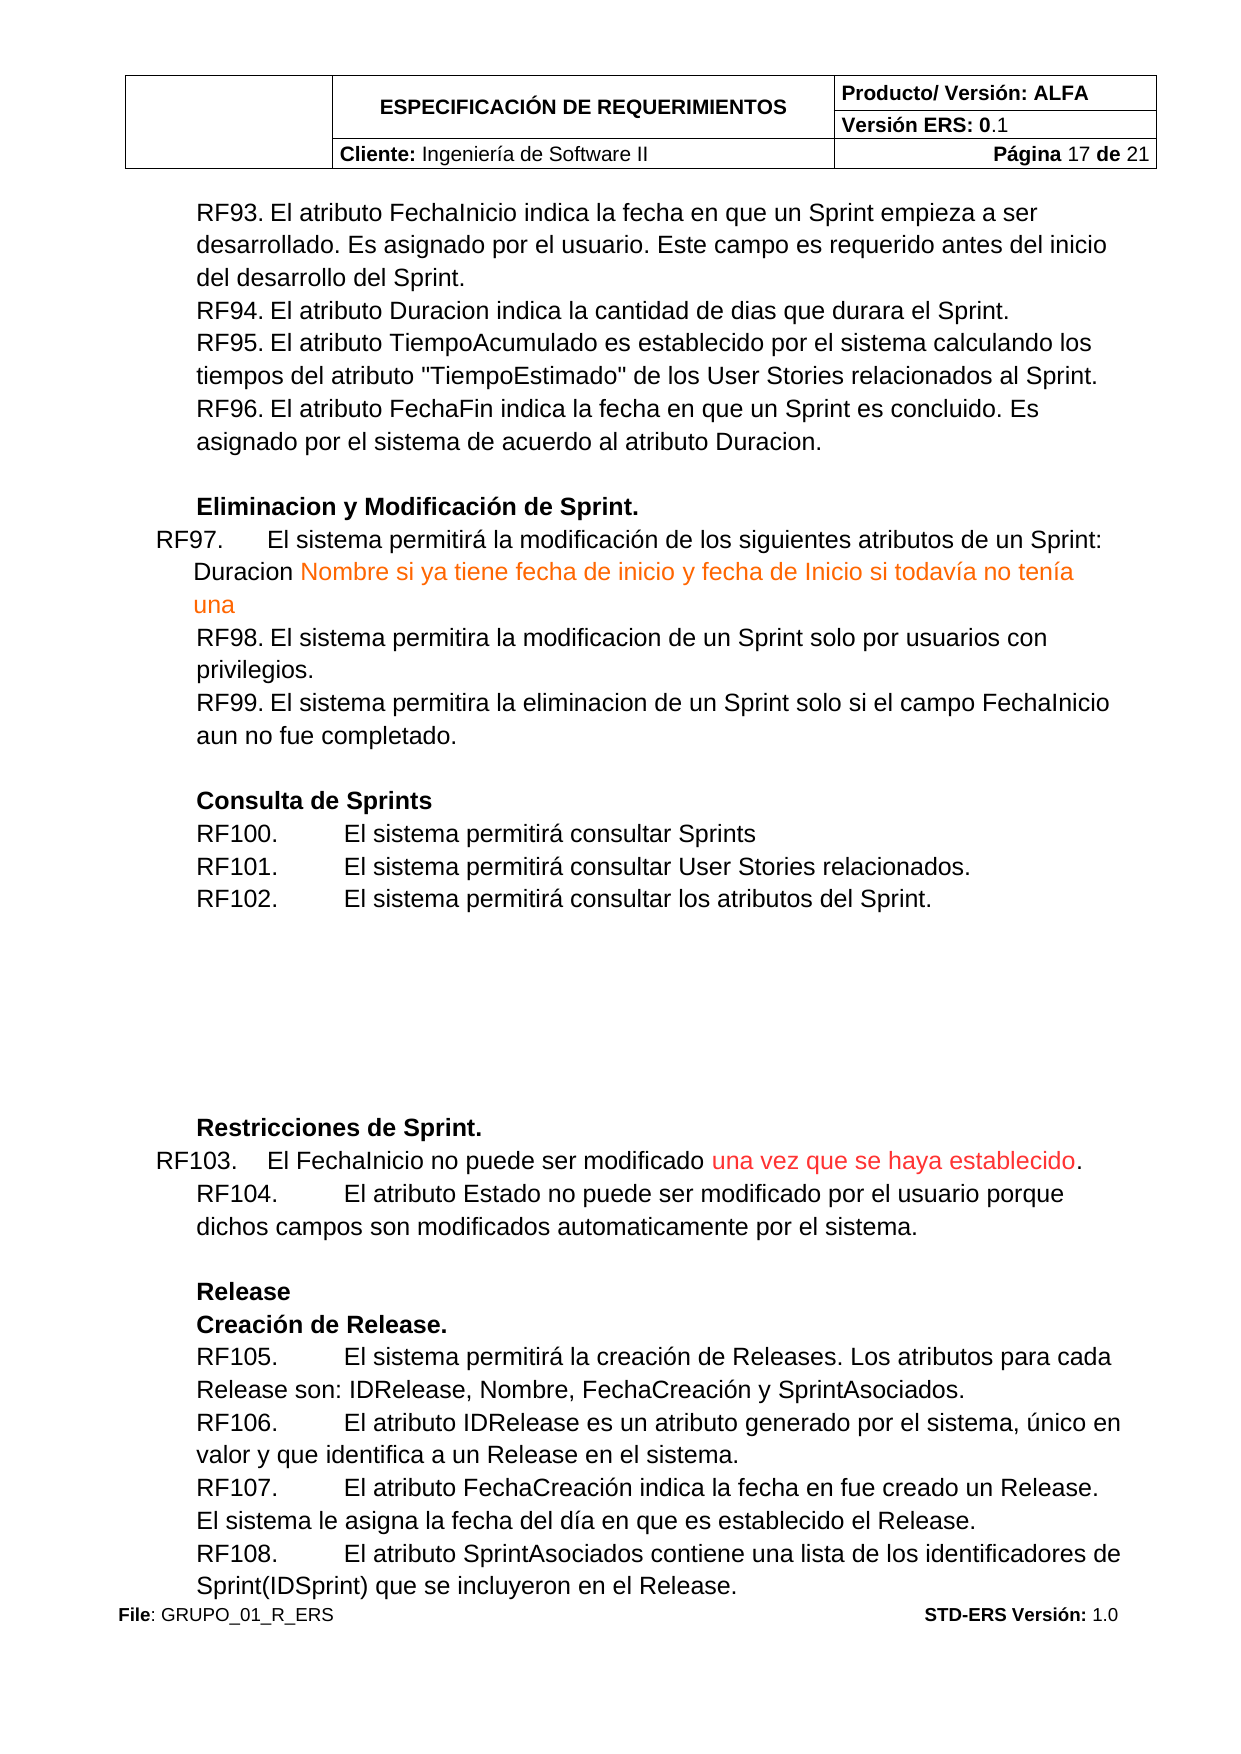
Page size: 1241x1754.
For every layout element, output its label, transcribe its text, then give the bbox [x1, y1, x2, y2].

list Creación de Release. [196, 1310, 1122, 1338]
list El atributo FechaInicio indica la fecha en que un Sprint empieza a ser desarrollado. Es asignado por el usuario. Este campo es requerido antes del inicio del desarrollo del Sprint. [196, 198, 1122, 292]
list El atributo Estado no puede ser modificado por el usuario porque dichos campos son modificados automaticamente por el sistema. [196, 1179, 1122, 1240]
list El sistema permitirá consultar los atributos del Sprint. [196, 884, 1122, 913]
list Restricciones de Sprint. [196, 1113, 1122, 1142]
list El atributo TiempoAcumulado es establecido por el sistema calculando los tiempos del atributo "TiempoEstimado" de los User Stories relacionados al Sprint. [196, 328, 1122, 390]
list Consulta de Sprints [196, 786, 1122, 815]
list El sistema permitirá consultar Sprints [196, 819, 1122, 848]
list Eliminacion y Modificación de Sprint. [196, 492, 1122, 521]
list El atributo Duracion indica la cantidad de dias que durara el Sprint. [196, 296, 1122, 324]
list El FechaInicio no puede ser modificado una vez que se haya establecido. [156, 1146, 1122, 1175]
list El sistema permitirá la creación de Releases. Los atributos para cada Release son: IDRelease, Nombre, FechaCreación y SprintAsociados. [196, 1342, 1122, 1404]
list El atributo IDRelease es un atributo generado por el sistema, único en valor y que identifica a un Release en el sistema. [196, 1408, 1122, 1469]
list El atributo FechaCreación indica la fecha en fue creado un Release. El sistema le asigna la fecha del día en que es establecido el Release. [196, 1473, 1122, 1535]
list Release [196, 1277, 1122, 1306]
list El sistema permitira la modificacion de un Sprint solo por usuarios con privilegios. [196, 623, 1122, 684]
list El sistema permitirá consultar User Stories relacionados. [196, 852, 1122, 881]
list El sistema permitirá la modificación de los siguientes atributos de un Sprint: Duracion Nombre si ya tiene fecha de inicio y fecha de Inicio si todavía no tenía una [156, 525, 1122, 619]
list El atributo FechaFin indica la fecha en que un Sprint es concluido. Es asignado por el sistema de acuerdo al atributo Duracion. [196, 394, 1122, 455]
list El atributo SprintAsociados contiene una lista de los identificadores de Sprint(IDSprint) que se incluyeron en el Release. [196, 1539, 1122, 1600]
list El sistema permitira la eliminacion de un Sprint solo si el campo FechaInicio aun no fue completado. [196, 688, 1122, 750]
